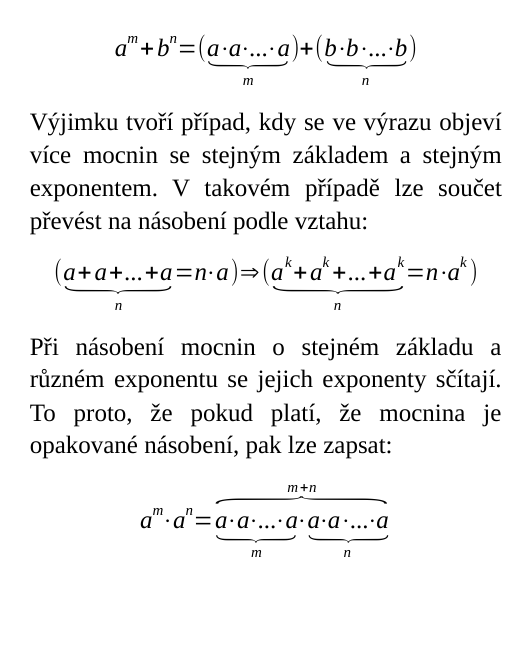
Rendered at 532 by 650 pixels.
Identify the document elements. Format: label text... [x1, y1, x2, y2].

text Při násobení mocnin o stejném základu a různém exponentu se jejich exponenty sčítají. To proto, že pokud platí, že mocnina je opakované násobení, pak lze zapsat: [29, 332, 502, 459]
text Výjimku tvoří případ, kdy se ve výrazu objeví více mocnin se stejným základem a stejným exponentem. V takovém případě lze součet převést na násobení podle vztahu: [29, 107, 502, 235]
